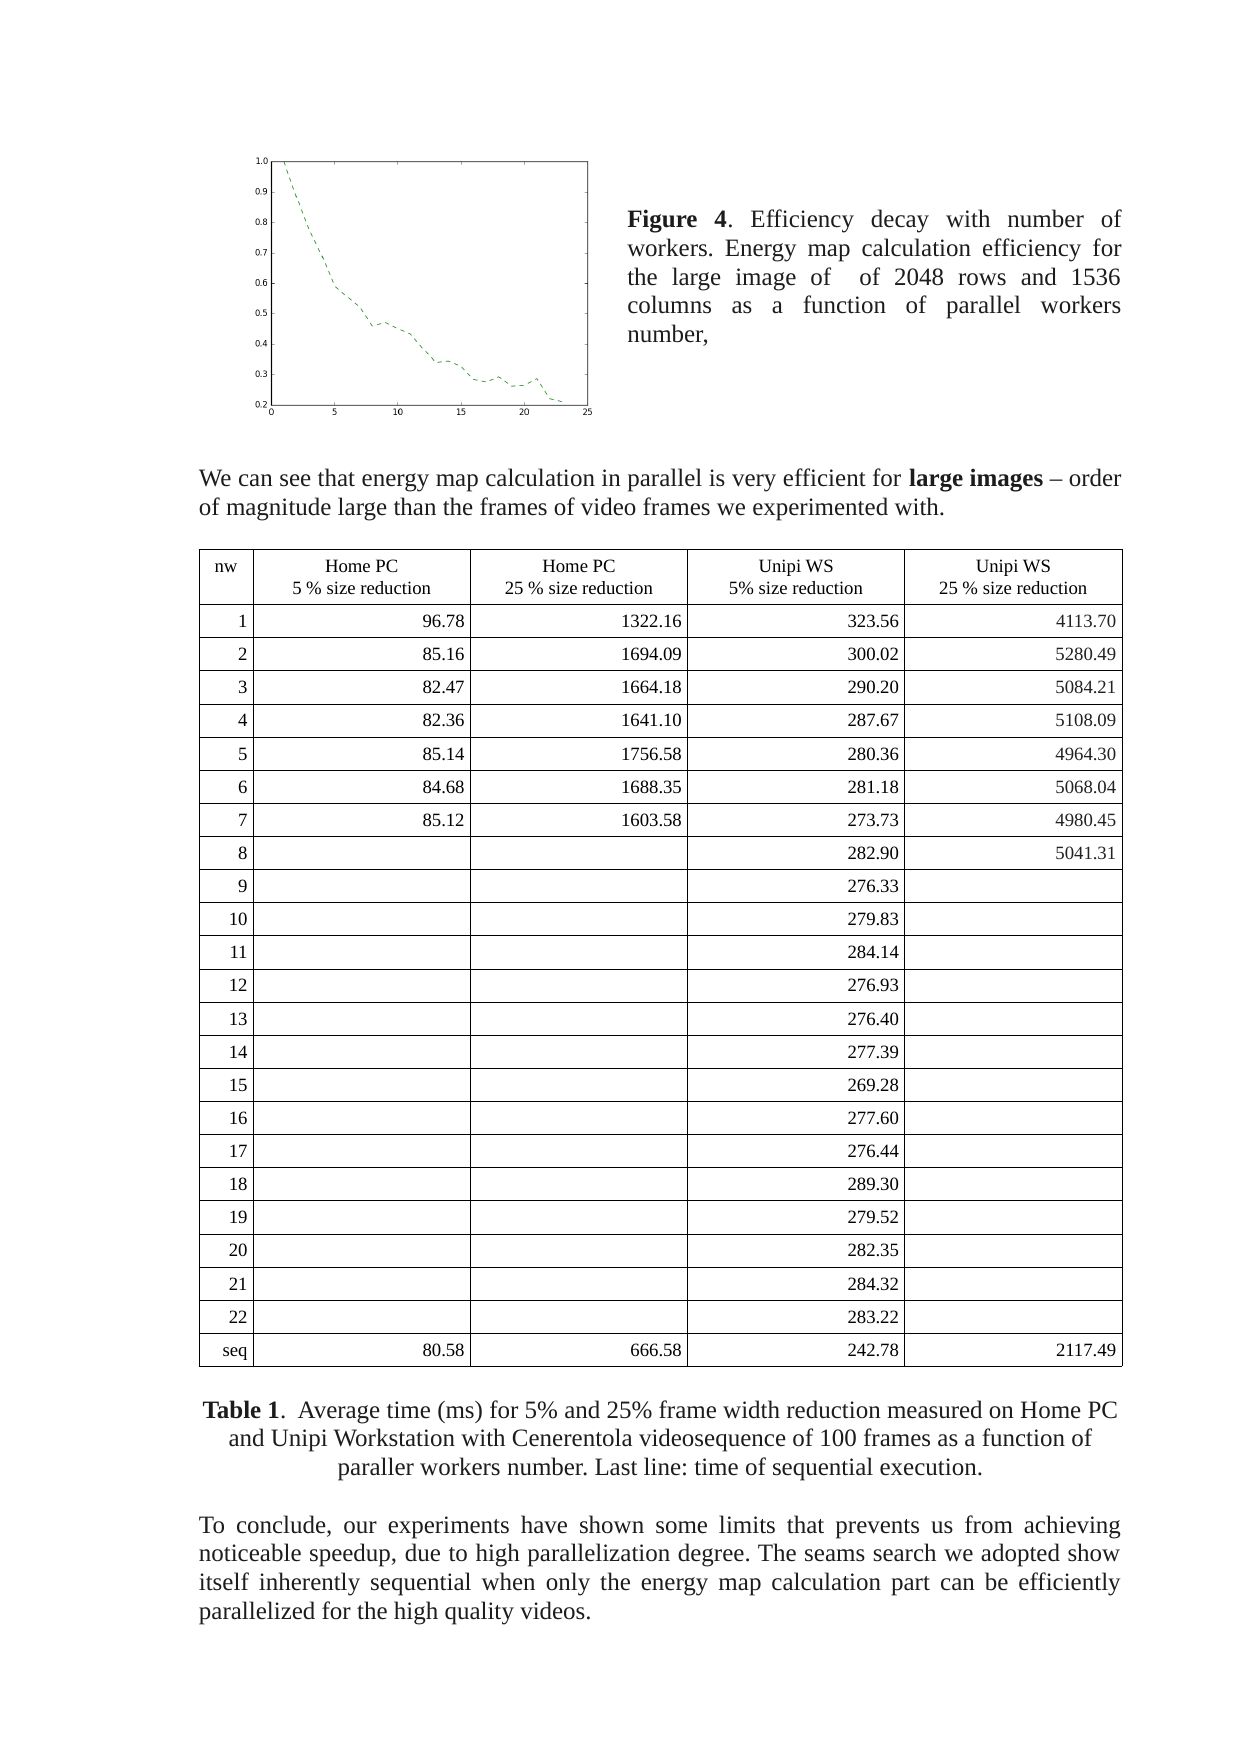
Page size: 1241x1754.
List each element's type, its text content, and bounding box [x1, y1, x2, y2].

table_cell [471, 1069, 687, 1101]
table_cell 14 [200, 1036, 253, 1068]
table_cell [905, 936, 1122, 968]
table_cell [254, 970, 470, 1002]
table_cell 280.36 [688, 738, 904, 770]
table_cell [254, 1003, 470, 1035]
table_cell 22 [200, 1301, 253, 1333]
text To conclude, our experiments have shown some limits that prevents us from achieving noticeable speedup, due to high parallelization degree. The seams search we adopted show itself inherently sequential when only the energy map calculation part can be efficiently parallelized for the high quality videos. [199, 1510, 1122, 1625]
table_cell 289.30 [688, 1168, 904, 1200]
table_cell [471, 1003, 687, 1035]
table_cell 5084.21 [905, 671, 1122, 703]
table_cell 1641.10 [471, 705, 687, 737]
table_cell 5 [200, 738, 253, 770]
table_cell [254, 936, 470, 968]
table_cell [905, 1301, 1122, 1333]
table_header Home PC 5 % size reduction [254, 550, 470, 604]
table_cell 6 [200, 771, 253, 803]
table_cell 80.58 [254, 1334, 470, 1366]
table_cell [905, 1036, 1122, 1068]
table_cell 1694.09 [471, 638, 687, 670]
table_cell 8 [200, 837, 253, 869]
table_cell [905, 1168, 1122, 1200]
table_cell [254, 837, 470, 869]
table_cell [905, 870, 1122, 902]
table_cell [254, 1201, 470, 1233]
table_cell 1664.18 [471, 671, 687, 703]
table_cell [471, 837, 687, 869]
table_cell 1688.35 [471, 771, 687, 803]
table_cell 279.52 [688, 1201, 904, 1233]
table_cell 19 [200, 1201, 253, 1233]
table_cell 323.56 [688, 605, 904, 637]
table_cell 4964.30 [905, 738, 1122, 770]
table_cell [471, 1168, 687, 1200]
table_cell 287.67 [688, 705, 904, 737]
table_cell 85.14 [254, 738, 470, 770]
table_cell 273.73 [688, 804, 904, 836]
table_header Unipi WS 25 % size reduction [905, 550, 1122, 604]
table_cell 7 [200, 804, 253, 836]
table_cell [471, 936, 687, 968]
table_cell 4 [200, 705, 253, 737]
table_cell [471, 970, 687, 1002]
table_cell 5108.09 [905, 705, 1122, 737]
table_cell 282.35 [688, 1235, 904, 1267]
table_cell [254, 903, 470, 935]
table_cell [905, 1235, 1122, 1267]
table_cell [905, 1069, 1122, 1101]
table_cell 18 [200, 1168, 253, 1200]
table_cell [905, 903, 1122, 935]
table_header nw [200, 550, 253, 604]
table_cell 4113.70 [905, 605, 1122, 637]
text Figure 4. Efficiency decay with number of workers. Energy map calculation efficiency for the large image of of 2048 rows and 1536 columns as a function of parallel workers number, [628, 204, 1122, 348]
table_cell 279.83 [688, 903, 904, 935]
table_cell [254, 1036, 470, 1068]
table_cell [471, 870, 687, 902]
table_header Unipi WS 5% size reduction [688, 550, 904, 604]
table_cell 277.60 [688, 1102, 904, 1134]
table_cell 11 [200, 936, 253, 968]
table_cell 5068.04 [905, 771, 1122, 803]
table_cell 269.28 [688, 1069, 904, 1101]
table_cell 300.02 [688, 638, 904, 670]
table_cell [471, 1235, 687, 1267]
table_cell 20 [200, 1235, 253, 1267]
table_cell 277.39 [688, 1036, 904, 1068]
table_cell 276.44 [688, 1135, 904, 1167]
table_cell 290.20 [688, 671, 904, 703]
table_cell [905, 1003, 1122, 1035]
table_cell [471, 1201, 687, 1233]
text Table 1. Average time (ms) for 5% and 25% frame width reduction measured on Home PC and Unipi Workstation with Cenerentola videosequence of 100 frames as a function of paraller workers number. Last line: time of sequential execution. [199, 1395, 1122, 1481]
table_cell 284.14 [688, 936, 904, 968]
table_cell [471, 1301, 687, 1333]
table_cell 4980.45 [905, 804, 1122, 836]
table_cell [254, 1069, 470, 1101]
table_cell [254, 1135, 470, 1167]
table_cell 284.32 [688, 1268, 904, 1300]
picture [220, 131, 628, 435]
table_cell [471, 903, 687, 935]
table_cell 85.12 [254, 804, 470, 836]
table_cell 276.33 [688, 870, 904, 902]
table_cell [905, 1135, 1122, 1167]
table_cell [471, 1268, 687, 1300]
table_cell [254, 1102, 470, 1134]
table_cell seq [200, 1334, 253, 1366]
table_cell 2 [200, 638, 253, 670]
table_cell [905, 970, 1122, 1002]
table_cell [254, 1268, 470, 1300]
table_cell 276.40 [688, 1003, 904, 1035]
table_cell 96.78 [254, 605, 470, 637]
table_cell 17 [200, 1135, 253, 1167]
table_cell 9 [200, 870, 253, 902]
table_cell 12 [200, 970, 253, 1002]
table_cell [254, 870, 470, 902]
table_cell 2117.49 [905, 1334, 1122, 1366]
table_cell 242.78 [688, 1334, 904, 1366]
table_cell 85.16 [254, 638, 470, 670]
table_cell 5041.31 [905, 837, 1122, 869]
table_cell 283.22 [688, 1301, 904, 1333]
table_cell 276.93 [688, 970, 904, 1002]
table_cell 3 [200, 671, 253, 703]
table_cell 1603.58 [471, 804, 687, 836]
table_cell [905, 1268, 1122, 1300]
table_cell 16 [200, 1102, 253, 1134]
table_cell 21 [200, 1268, 253, 1300]
text We can see that energy map calculation in parallel is very efficient for large images – order of magnitude large than the frames of video frames we experimented with. [199, 463, 1122, 521]
table_cell [471, 1102, 687, 1134]
table_cell [471, 1036, 687, 1068]
table_cell 84.68 [254, 771, 470, 803]
table_cell 281.18 [688, 771, 904, 803]
table_cell 15 [200, 1069, 253, 1101]
table_cell [254, 1235, 470, 1267]
table_cell 1756.58 [471, 738, 687, 770]
table_cell [471, 1135, 687, 1167]
table_cell [905, 1102, 1122, 1134]
table_cell [905, 1201, 1122, 1233]
table_cell 5280.49 [905, 638, 1122, 670]
table_cell [254, 1301, 470, 1333]
table_cell 666.58 [471, 1334, 687, 1366]
table_cell 1 [200, 605, 253, 637]
table_cell [254, 1168, 470, 1200]
table_cell 82.36 [254, 705, 470, 737]
table_cell 10 [200, 903, 253, 935]
table_cell 282.90 [688, 837, 904, 869]
table_cell 82.47 [254, 671, 470, 703]
table_header Home PC 25 % size reduction [471, 550, 687, 604]
table_cell 1322.16 [471, 605, 687, 637]
table_cell 13 [200, 1003, 253, 1035]
